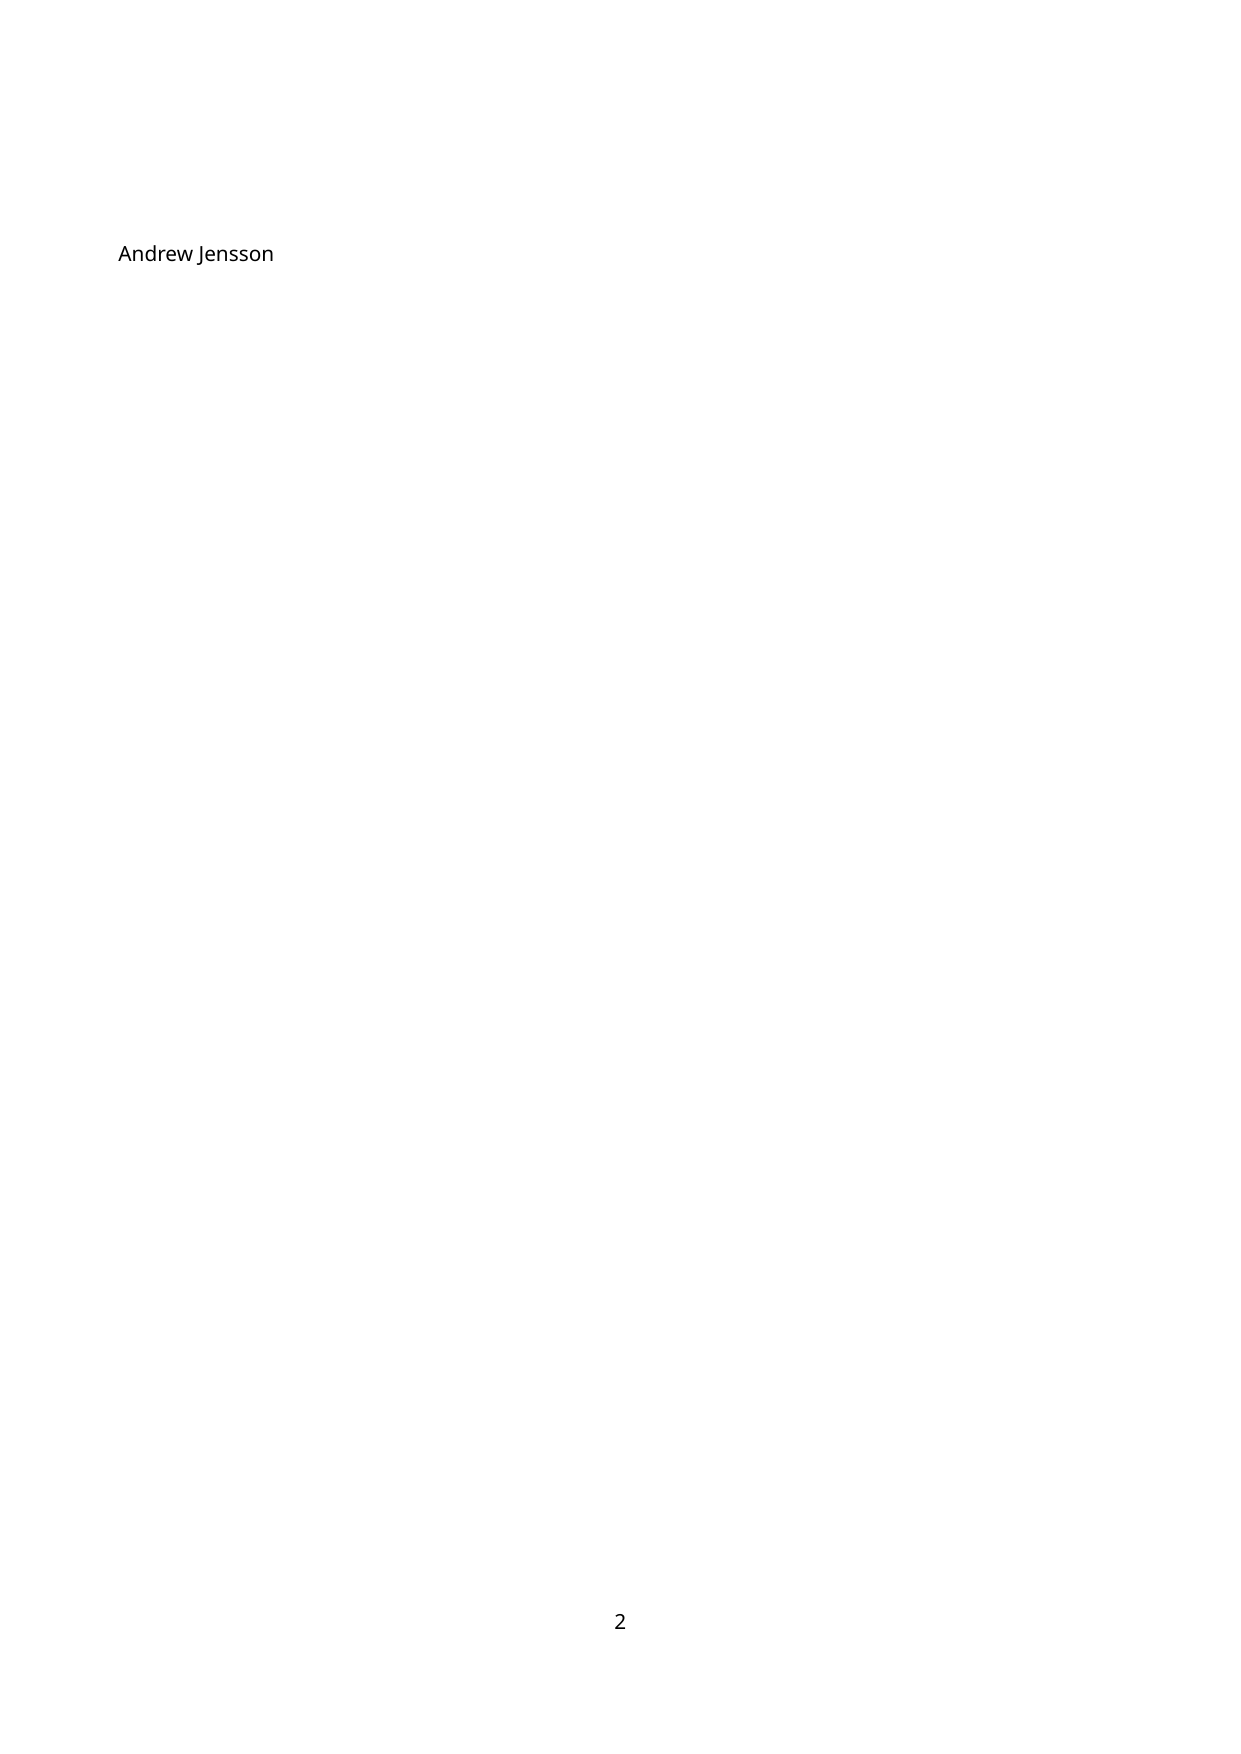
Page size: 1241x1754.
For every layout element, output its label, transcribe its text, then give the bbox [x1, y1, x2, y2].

text Andrew Jensson [118, 239, 1122, 302]
